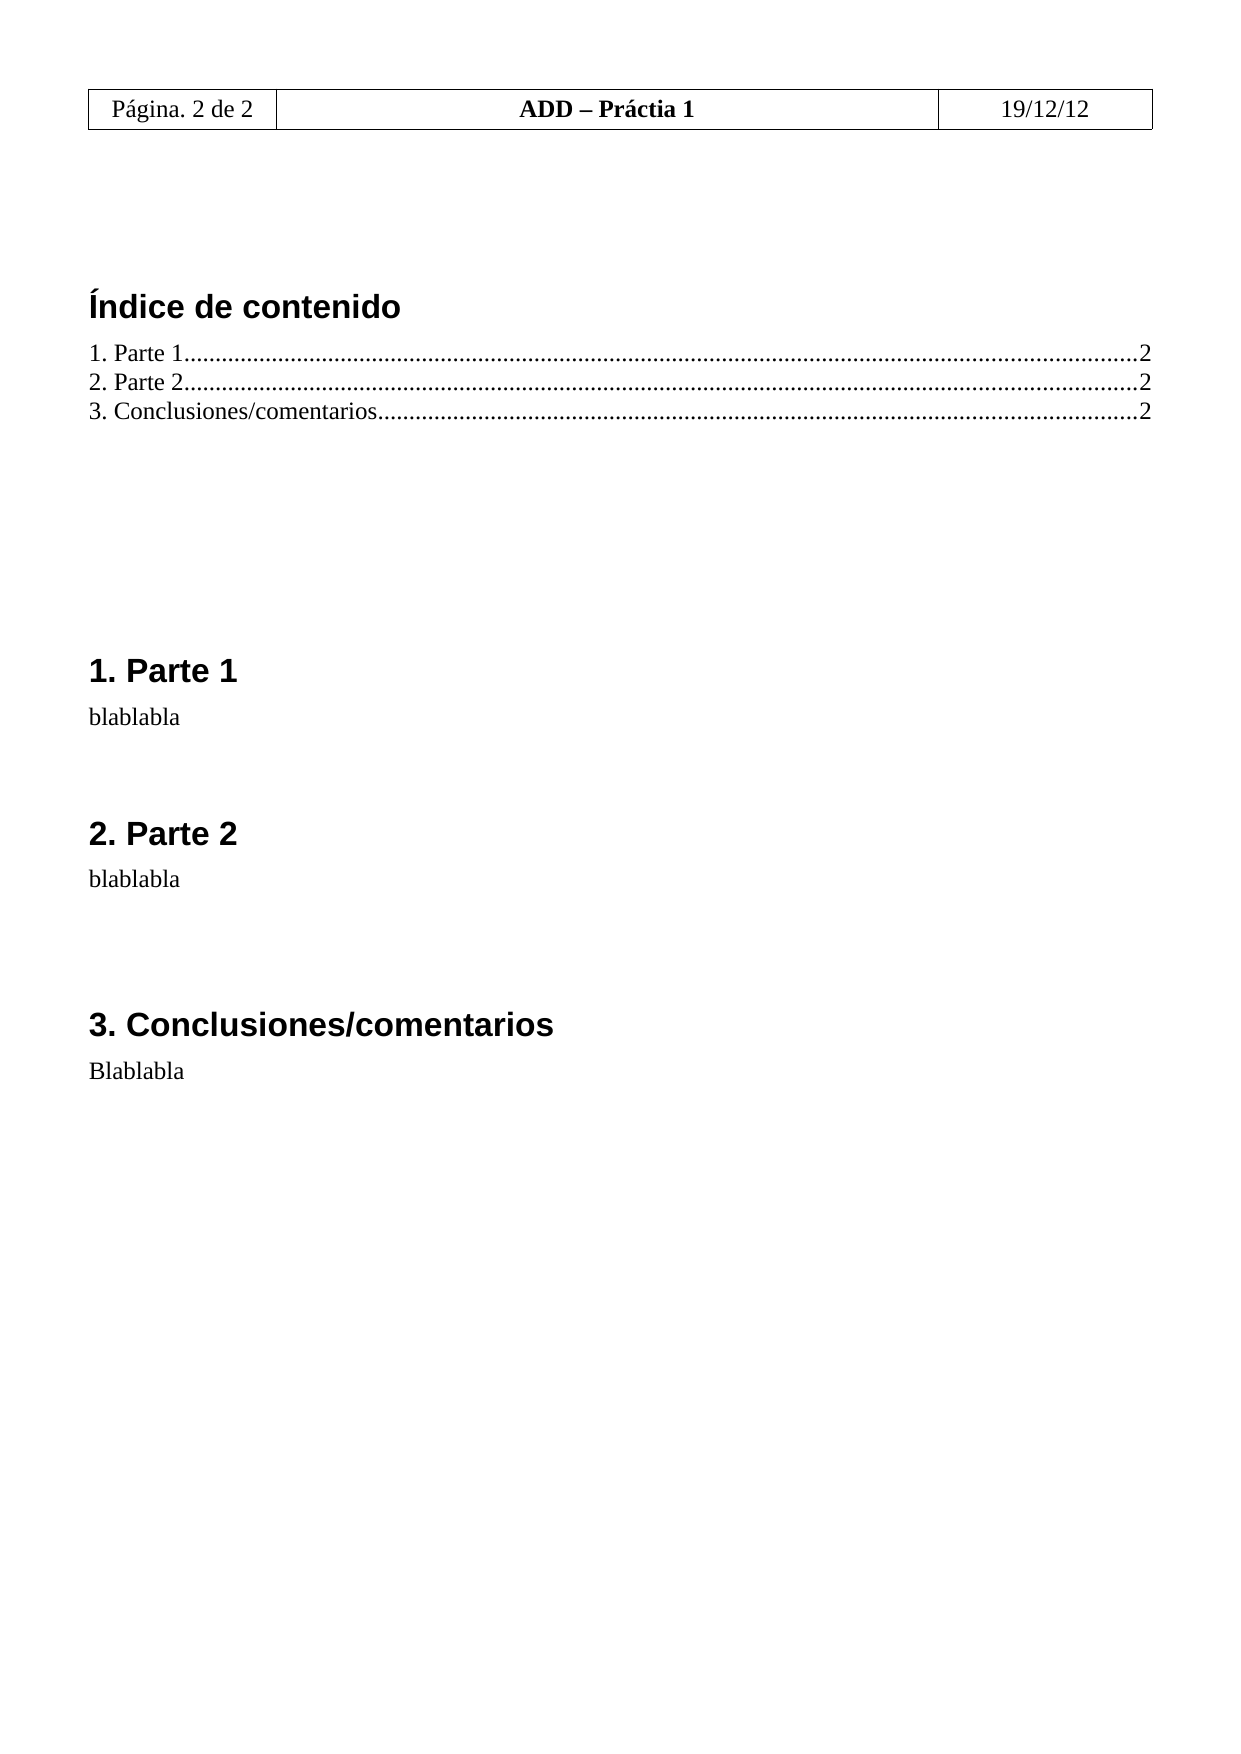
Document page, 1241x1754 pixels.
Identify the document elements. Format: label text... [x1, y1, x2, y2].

text blablabla [88, 864, 1152, 893]
subtitle 1. Parte 1 [88, 651, 1152, 690]
subtitle 2. Parte 2 [88, 813, 1152, 852]
text 3. Conclusiones/comentarios 2 [88, 396, 1152, 425]
text 1. Parte 1 2 [88, 338, 1152, 367]
subtitle 3. Conclusiones/comentarios [88, 1004, 1152, 1043]
text blablabla [88, 702, 1152, 731]
text Blablabla [88, 1056, 1152, 1084]
subtitle Índice de contenido [88, 288, 1152, 326]
text 2. Parte 2 2 [88, 367, 1152, 396]
